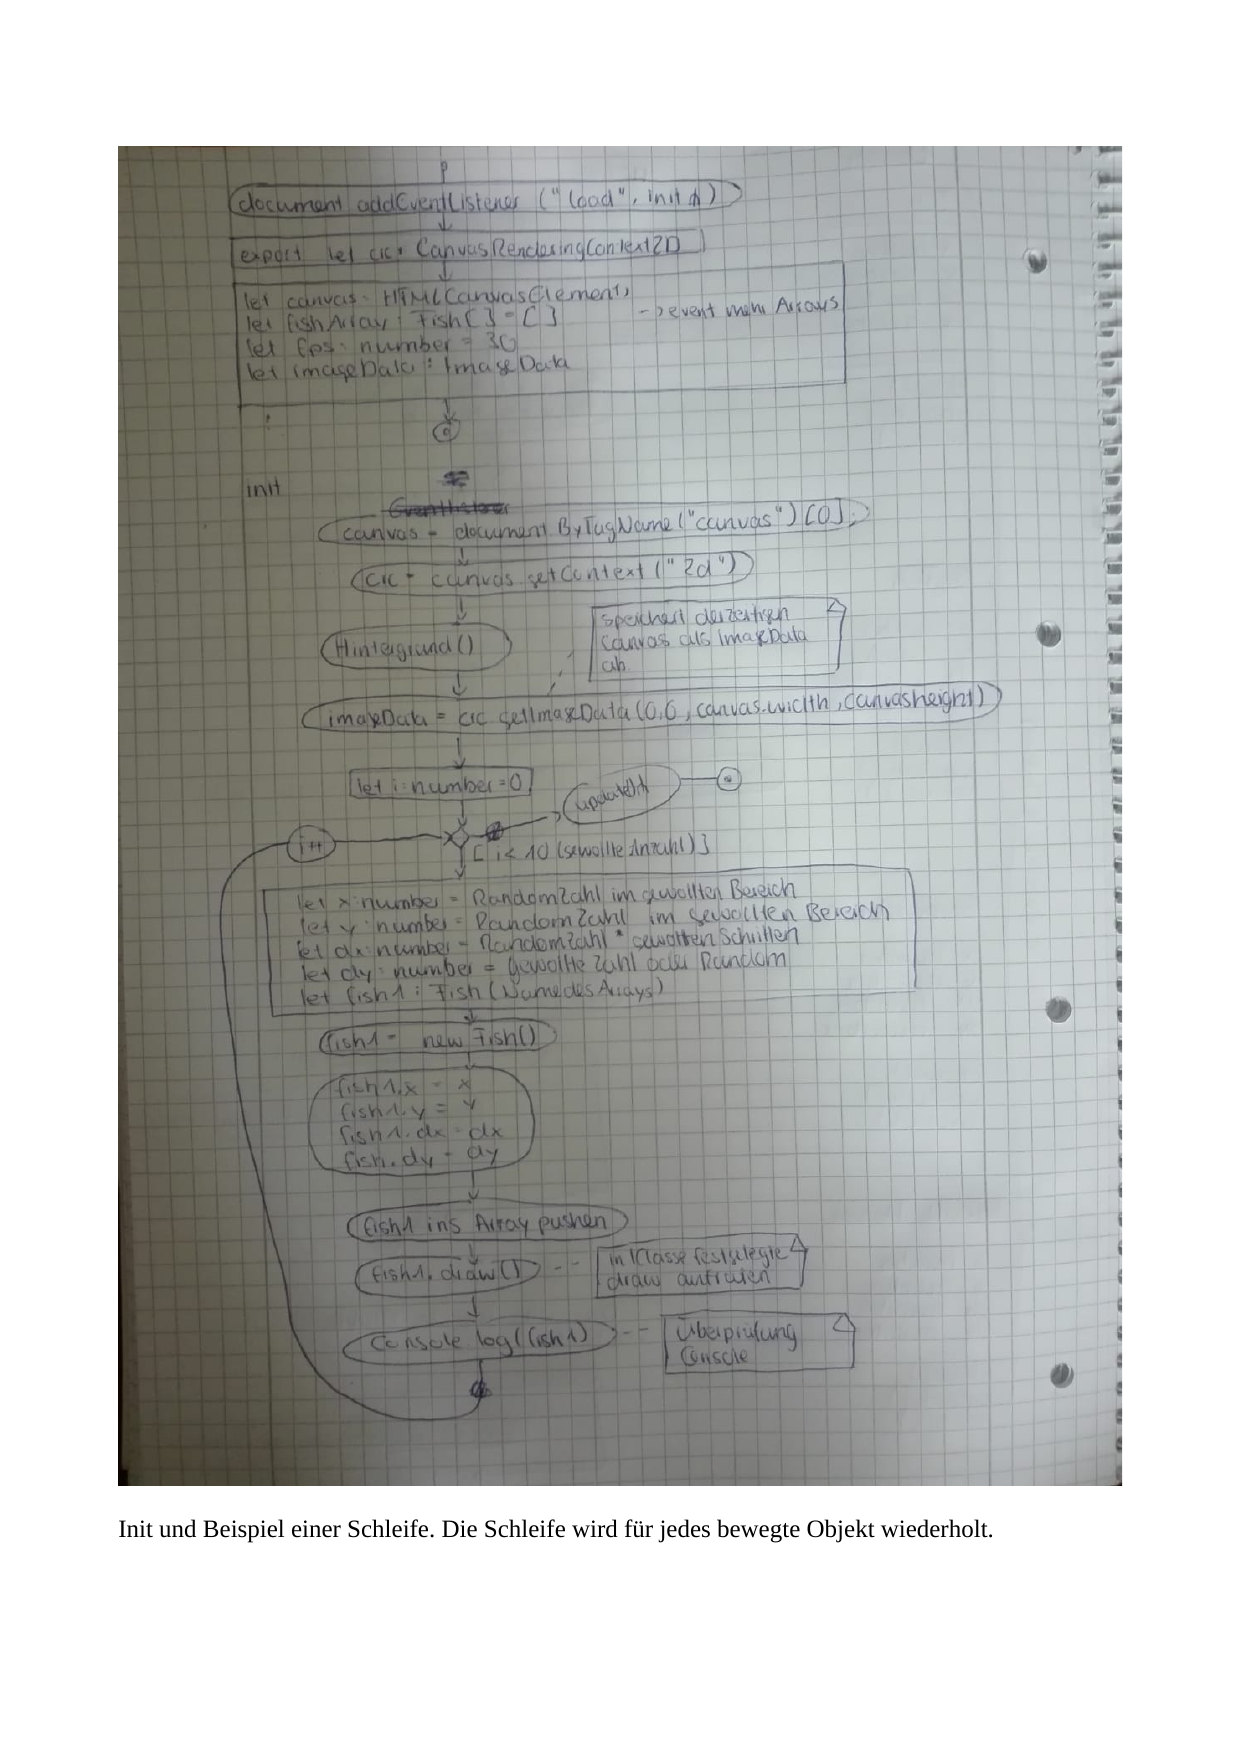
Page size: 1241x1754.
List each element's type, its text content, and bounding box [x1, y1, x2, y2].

picture [118, 146, 1123, 1486]
text Init und Beispiel einer Schleife. Die Schleife wird für jedes bewegte Objekt wiederholt. [118, 1514, 1122, 1543]
